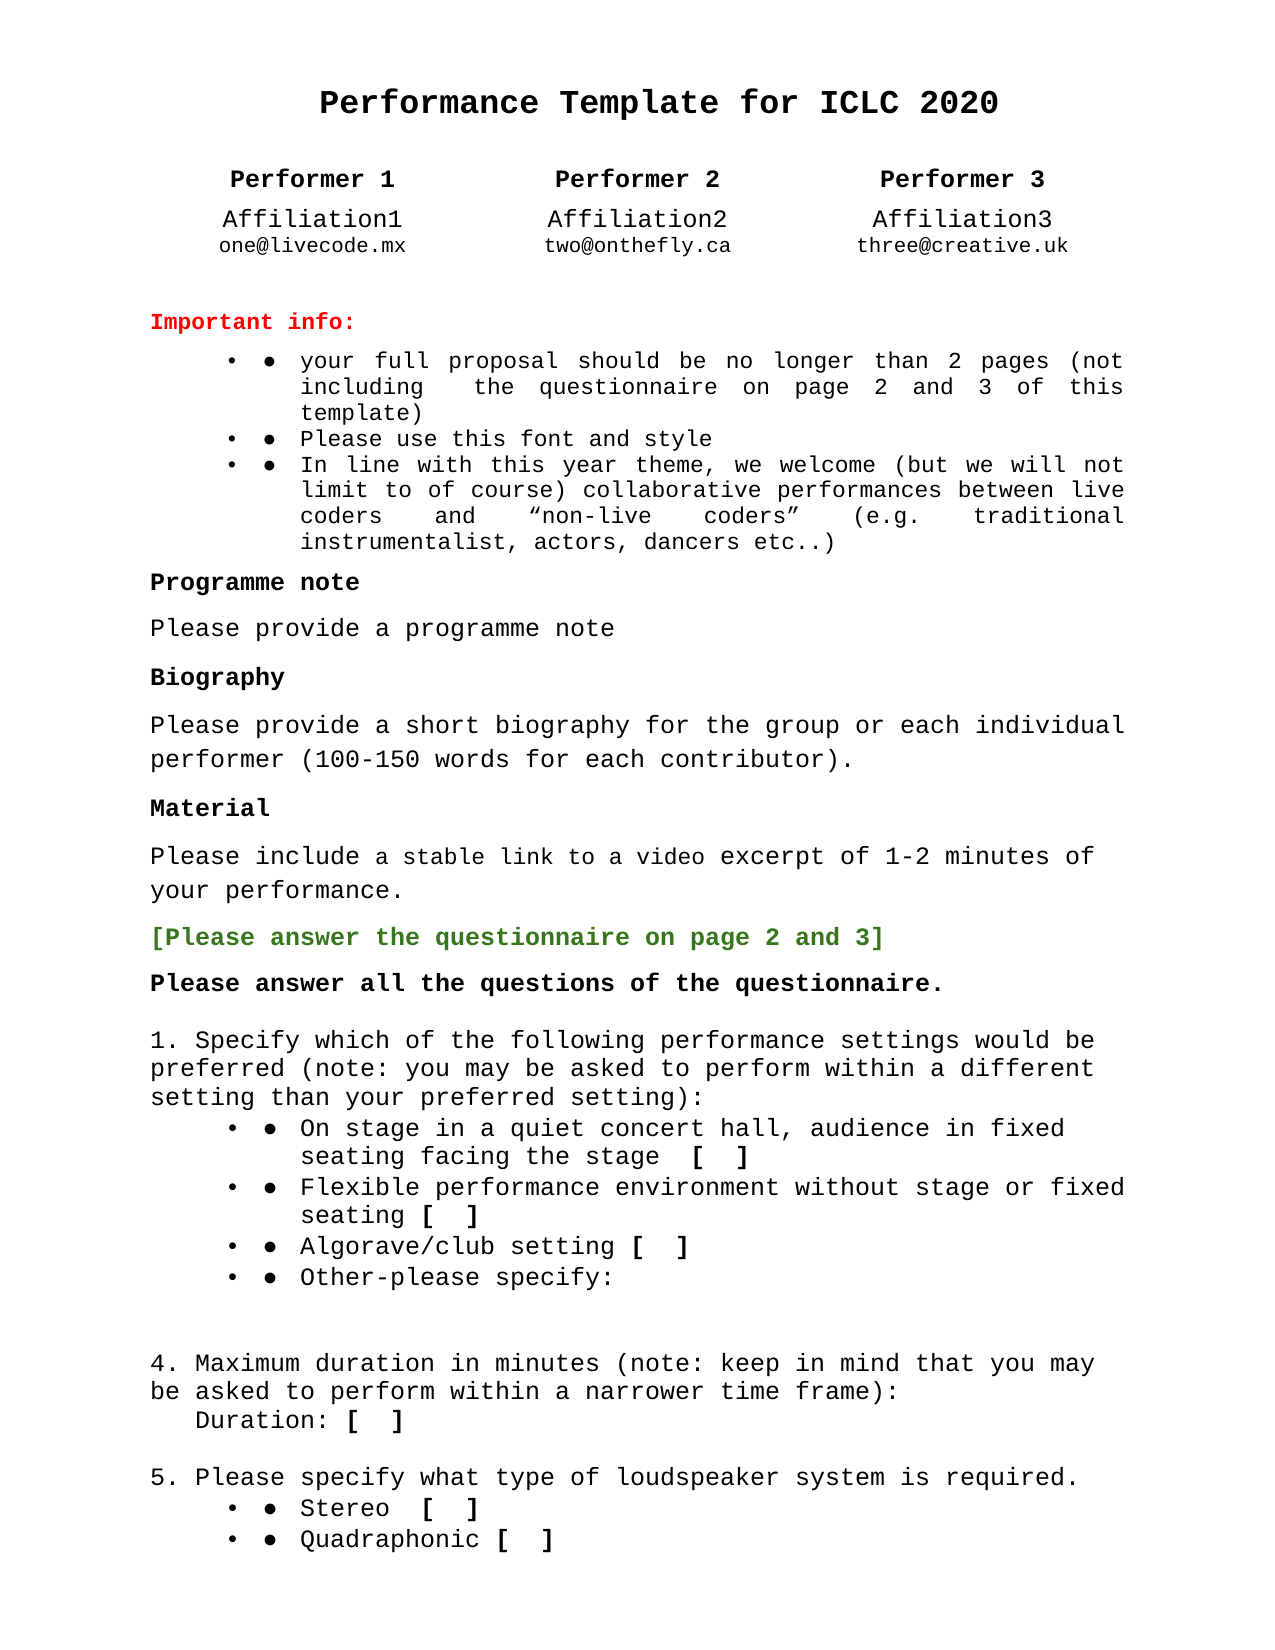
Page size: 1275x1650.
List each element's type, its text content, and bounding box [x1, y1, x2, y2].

list ● Stereo [ ] [225, 1493, 1125, 1524]
text [Please answer the questionnaire on page 2 and 3] [150, 924, 1125, 952]
list ● In line with this year theme, we welcome (but we will not limit to of course) collaborative performances between live coders and “non-live coders” (e.g. traditional instrumentalist, actors, dancers etc..) [225, 453, 1125, 557]
text Please provide a programme note [150, 616, 1125, 644]
text 5. Please specify what type of loudspeaker system is required. [150, 1464, 1125, 1493]
text Biography [150, 664, 1125, 692]
table_cell Affiliation3 three@creative.uk [800, 201, 1125, 264]
text Material [150, 795, 1125, 823]
text 4. Maximum duration in minutes (note: keep in mind that you may be asked to perform within a narrower time frame): [150, 1351, 1125, 1407]
text Please include a stable link to a video excerpt of 1-2 minutes of your performance. [150, 844, 1125, 906]
list ● Quadraphonic [ ] [225, 1524, 1125, 1554]
list ● Algorave/club setting [ ] [225, 1231, 1125, 1262]
list ● Flexible performance environment without stage or fixed seating [ ] [225, 1172, 1125, 1231]
table_header Performer 2 [475, 161, 800, 201]
list ● On stage in a quiet concert hall, audience in fixed seating facing the stage [ ] [225, 1113, 1125, 1172]
text Duration: [ ] [150, 1407, 1125, 1436]
list ● Other-please specify: [225, 1262, 1125, 1293]
text Performance Template for ICLC 2020 [268, 85, 1050, 161]
text Programme note [150, 569, 1125, 597]
text Important info: [150, 311, 1125, 337]
list ● your full proposal should be no longer than 2 pages (not including the questionnaire on page 2 and 3 of this template) [225, 349, 1125, 427]
text Please provide a short biography for the group or each individual performer (100-150 words for each contributor). [150, 713, 1125, 775]
table_header Performer 1 [150, 161, 475, 201]
table_header Performer 3 [800, 161, 1125, 201]
table_cell Affiliation2 two@onthefly.ca [475, 201, 800, 264]
text Please answer all the questions of the questionnaire. [150, 971, 1125, 999]
text 1. Specify which of the following performance settings would be preferred (note: you may be asked to perform within a different setting than your preferred setting): [150, 1028, 1125, 1113]
table_cell Affiliation1 one@livecode.mx [150, 201, 475, 264]
list ● Please use this font and style [225, 427, 1125, 453]
